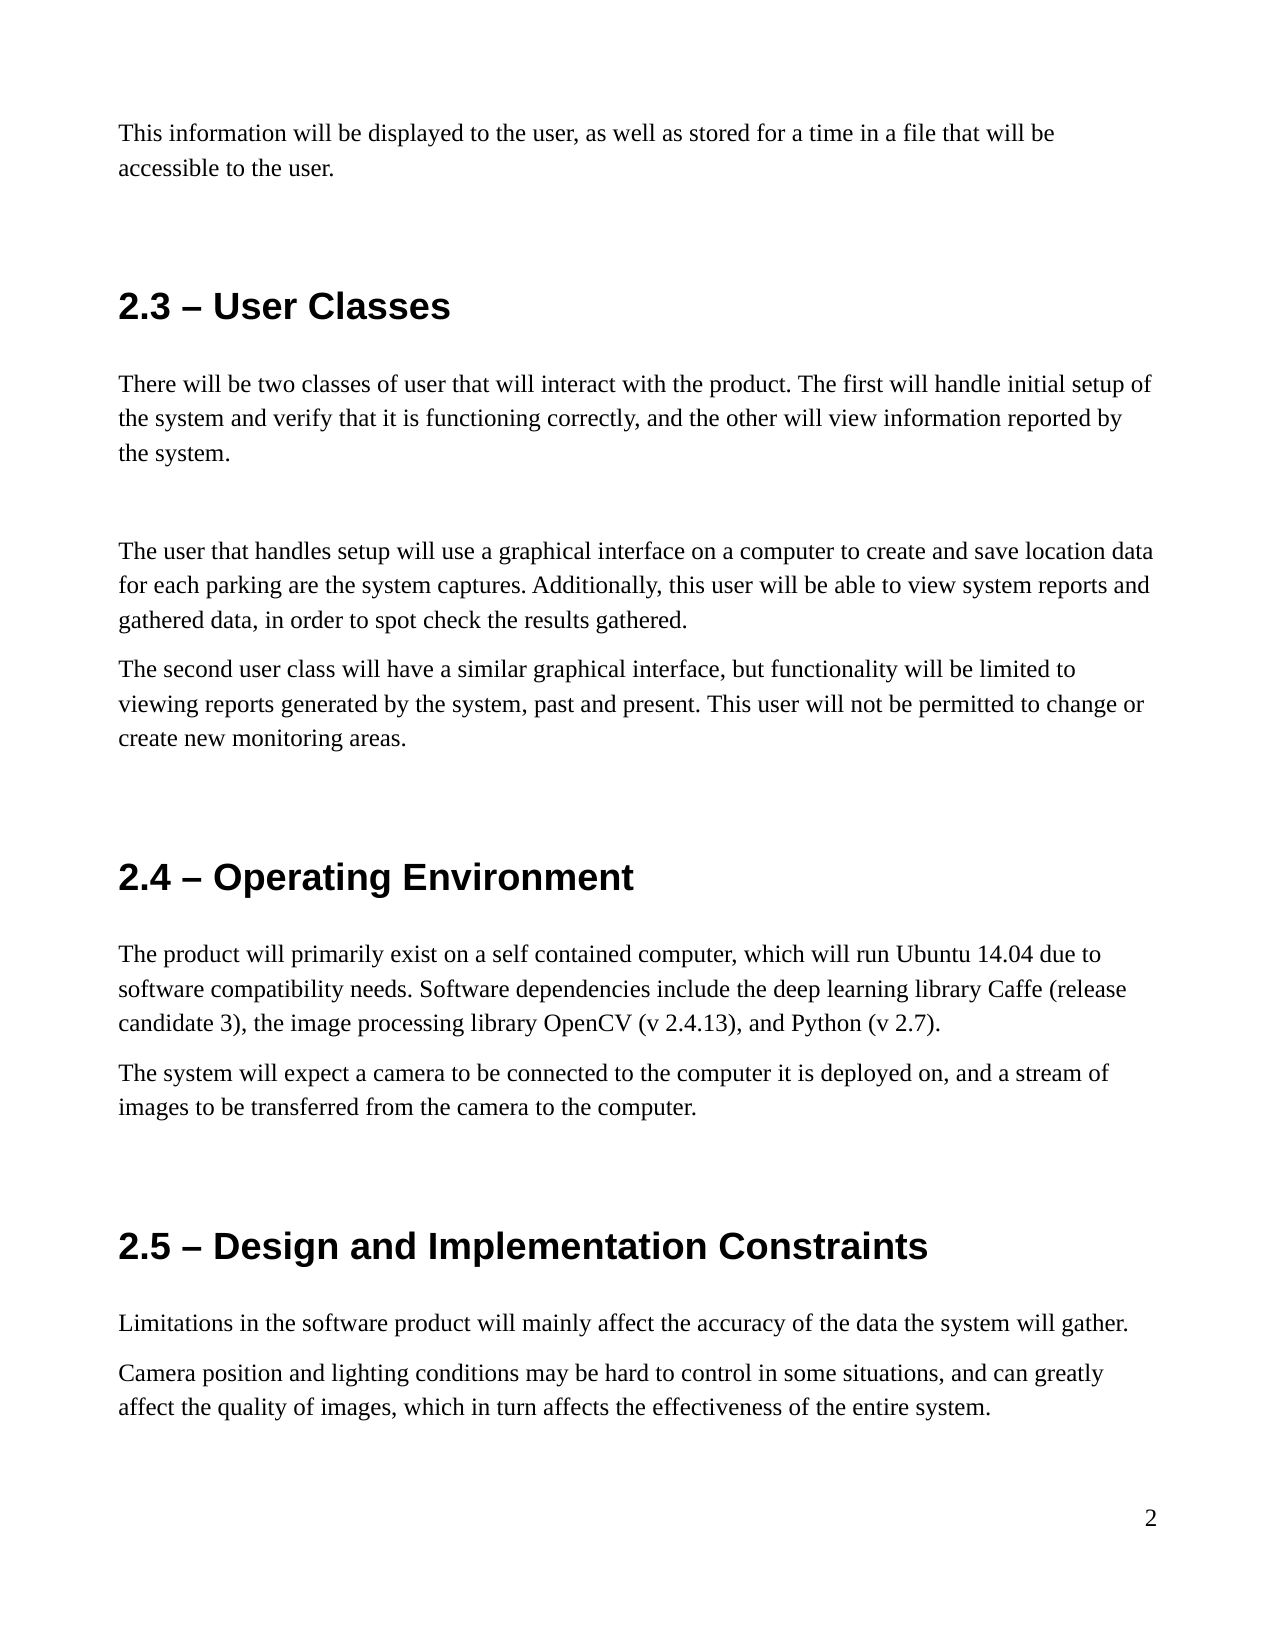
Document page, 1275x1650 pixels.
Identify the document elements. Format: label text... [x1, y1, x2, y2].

text Limitations in the software product will mainly affect the accuracy of the data the system will gather. [118, 1308, 1157, 1337]
text The user that handles setup will use a graphical interface on a computer to create and save location data for each parking are the system captures. Additionally, this user will be able to view system reports and gathered data, in order to spot check the results gathered. [118, 536, 1157, 634]
subtitle 2.4 – Operating Environment [118, 855, 1157, 898]
text The system will expect a camera to be connected to the computer it is deployed on, and a stream of images to be transferred from the camera to the computer. [118, 1058, 1157, 1121]
text Camera position and lighting conditions may be hard to control in some situations, and can greatly affect the quality of images, which in turn affects the effectiveness of the entire system. [118, 1358, 1157, 1421]
subtitle 2.5 – Design and Implementation Constraints [118, 1224, 1157, 1267]
text The product will primarily exist on a self contained computer, which will run Ubuntu 14.04 due to software compatibility needs. Software dependencies include the deep learning library Caffe (release candidate 3), the image processing library OpenCV (v 2.4.13), and Python (v 2.7). [118, 939, 1157, 1037]
text There will be two classes of user that will interact with the product. The first will handle initial setup of the system and verify that it is functioning correctly, and the other will view information reported by the system. [118, 369, 1157, 467]
subtitle 2.3 – User Classes [118, 284, 1157, 328]
text This information will be displayed to the user, as well as stored for a time in a file that will be accessible to the user. [118, 118, 1157, 181]
text The second user class will have a similar graphical interface, but functionality will be limited to viewing reports generated by the system, past and present. This user will not be permitted to change or create new monitoring areas. [118, 654, 1157, 752]
